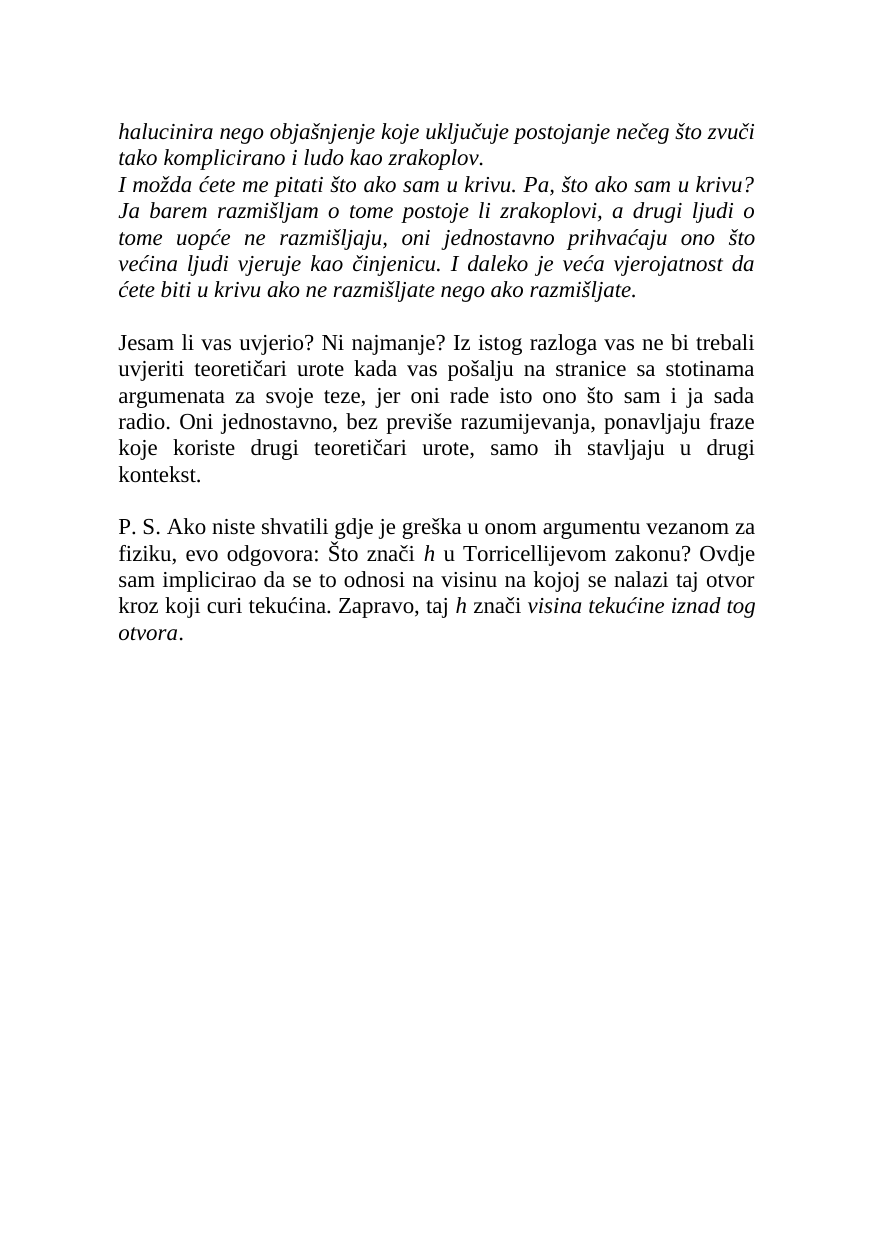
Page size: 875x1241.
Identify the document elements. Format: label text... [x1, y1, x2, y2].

text Jesam li vas uvjerio? Ni najmanje? Iz istog razloga vas ne bi trebali uvjeriti teoretičari urote kada vas pošalju na stranice sa stotinama argumenata za svoje teze, jer oni rade isto ono što sam i ja sada radio. Oni jednostavno, bez previše razumijevanja, ponavljaju fraze koje koriste drugi teoretičari urote, samo ih stavljaju u drugi kontekst. [118, 329, 756, 487]
text halucinira nego objašnjenje koje uključuje postojanje nečeg što zvuči tako komplicirano i ludo kao zrakoplov. [118, 118, 756, 171]
text P. S. Ako niste shvatili gdje je greška u onom argumentu vezanom za fiziku, evo odgovora: Što znači h u Torricellijevom zakonu? Ovdje sam implicirao da se to odnosi na visinu na kojoj se nalazi taj otvor kroz koji curi tekućina. Zapravo, taj h znači visina tekućine iznad tog otvora. [118, 513, 756, 645]
text I možda ćete me pitati što ako sam u krivu. Pa, što ako sam u krivu? Ja barem razmišljam o tome postoje li zrakoplovi, a drugi ljudi o tome uopće ne razmišljaju, oni jednostavno prihvaćaju ono što većina ljudi vjeruje kao činjenicu. I daleko je veća vjerojatnost da ćete biti u krivu ako ne razmišljate nego ako razmišljate. [118, 171, 756, 303]
